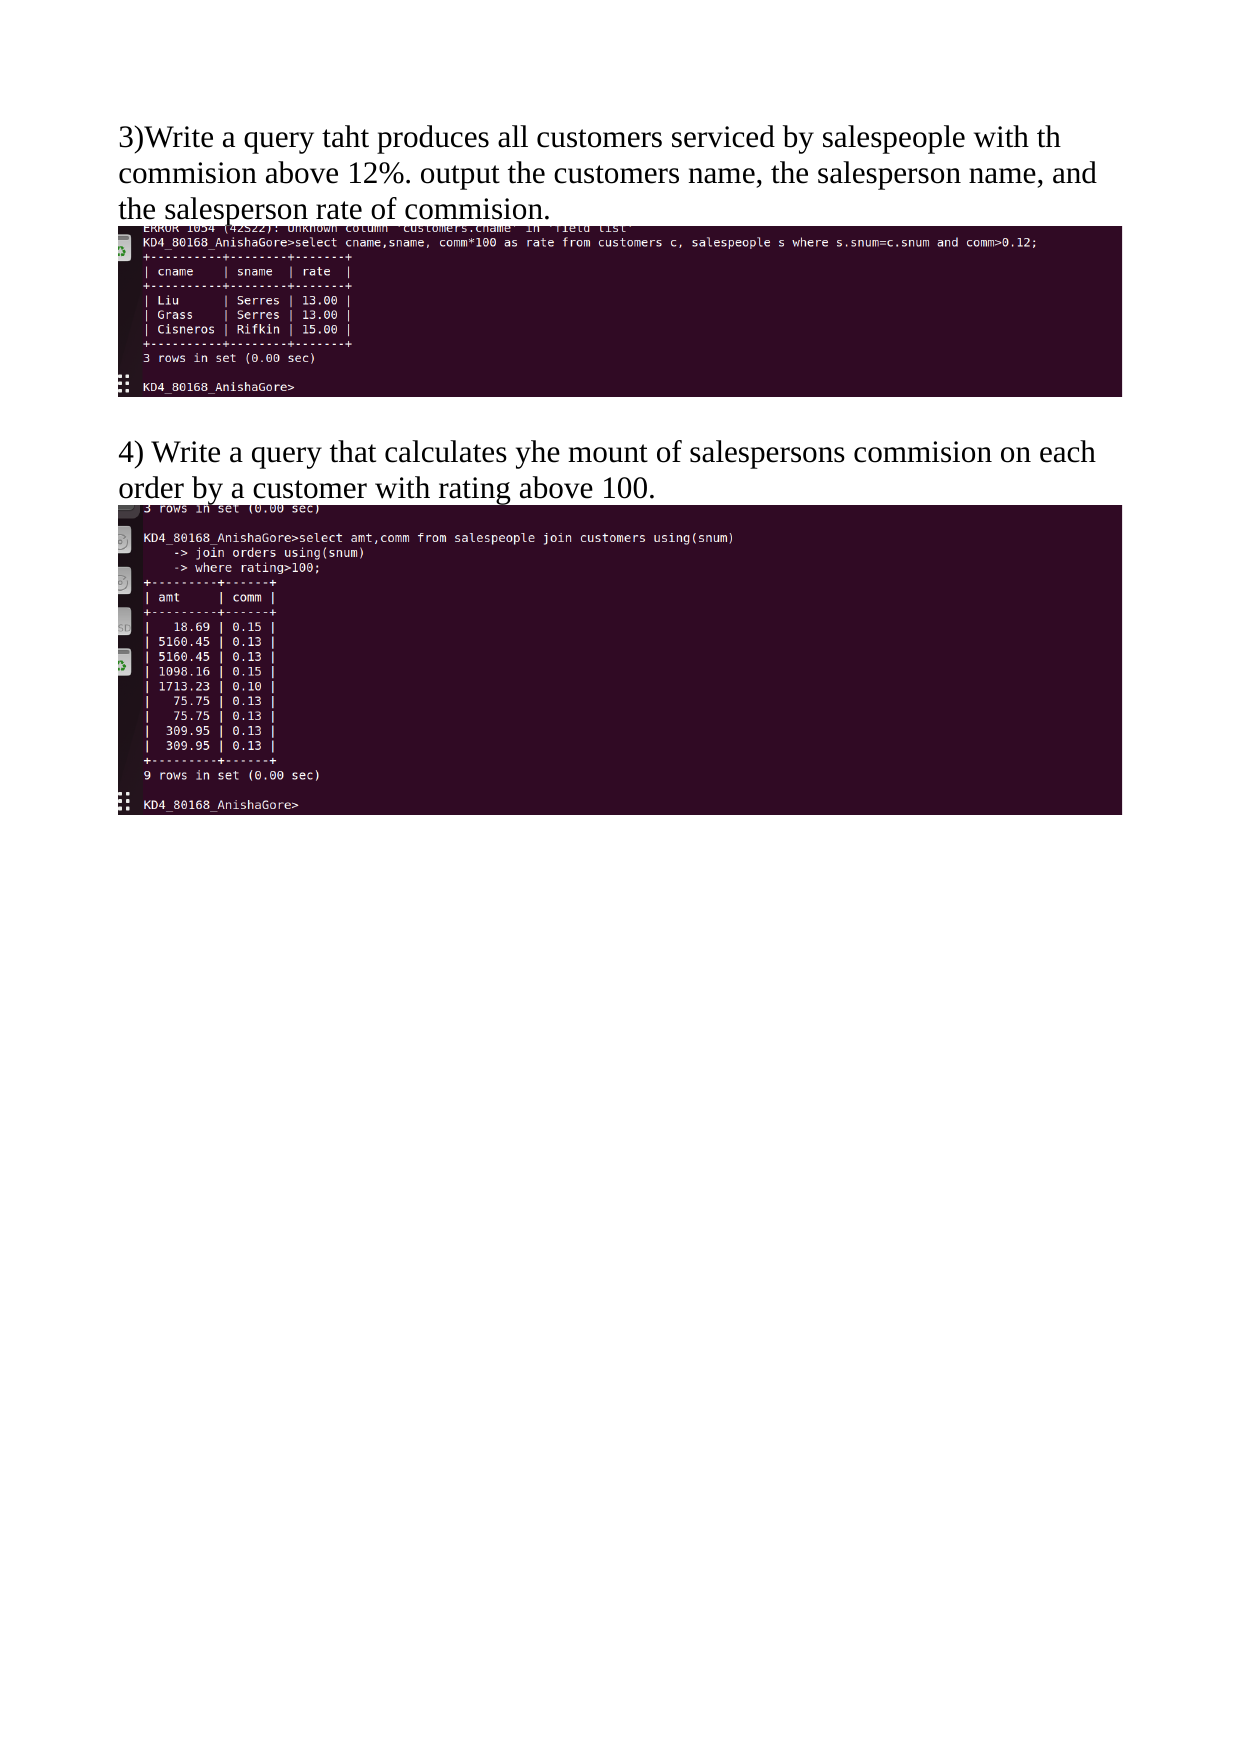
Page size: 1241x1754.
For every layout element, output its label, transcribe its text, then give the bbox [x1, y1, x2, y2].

picture [118, 226, 1123, 397]
text 3)Write a query taht produces all customers serviced by salespeople with th commision above 12%. output the customers name, the salesperson name, and the salesperson rate of commision. [118, 118, 1122, 226]
text 4) Write a query that calculates yhe mount of salespersons commision on each order by a customer with rating above 100. [118, 433, 1122, 505]
picture [118, 505, 1123, 815]
